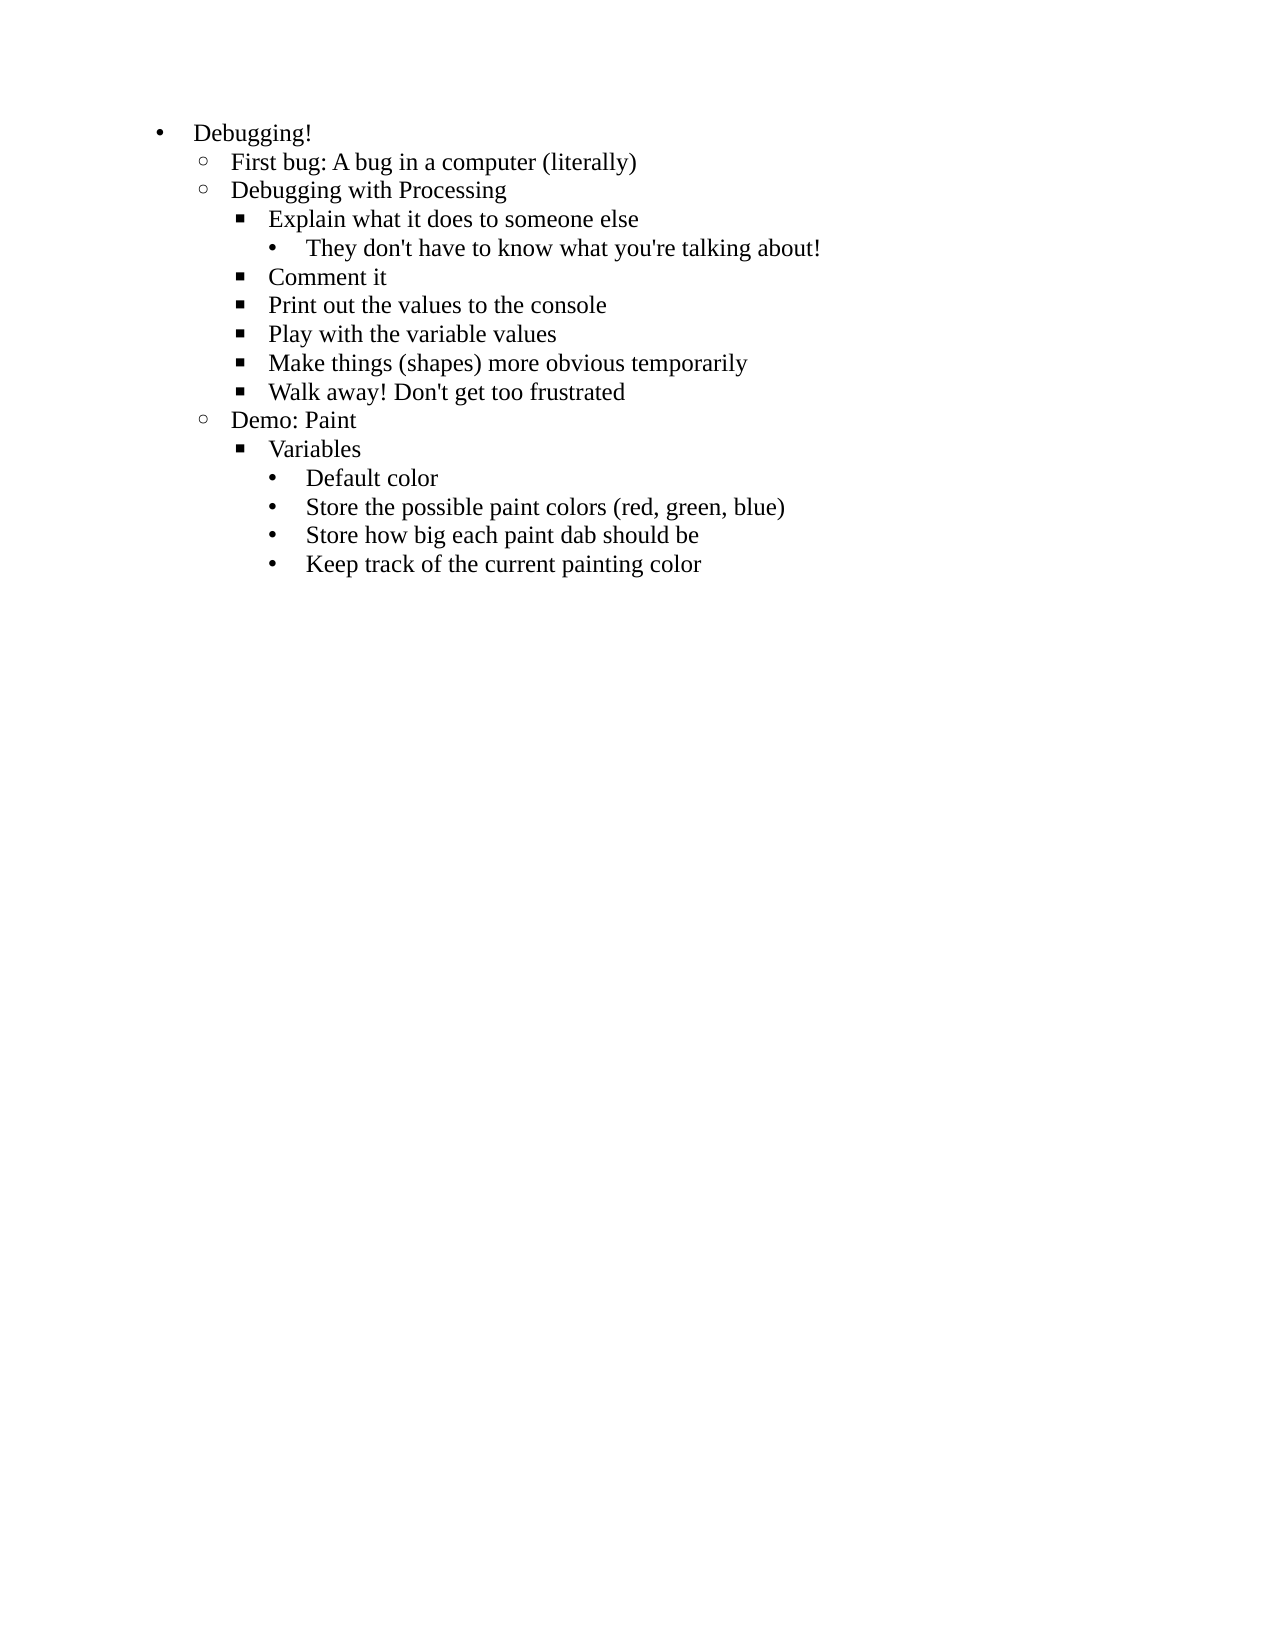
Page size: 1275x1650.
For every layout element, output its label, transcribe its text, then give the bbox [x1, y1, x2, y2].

list Store the possible paint colors (red, green, blue) [268, 492, 1157, 521]
list Explain what it does to someone else [231, 204, 1157, 233]
list Comment it [231, 262, 1157, 291]
list Keep track of the current painting color [268, 549, 1157, 578]
list Store how big each paint dab should be [268, 521, 1157, 549]
list Make things (shapes) more obvious temporarily [231, 348, 1157, 377]
list First bug: A bug in a computer (literally) [193, 147, 1157, 176]
list Debugging with Processing [193, 176, 1157, 204]
list Default color [268, 463, 1157, 492]
list Walk away! Don't get too frustrated [231, 377, 1157, 406]
list Demo: Paint [193, 406, 1157, 434]
list They don't have to know what you're talking about! [268, 233, 1157, 262]
list Play with the variable values [231, 319, 1157, 348]
list Print out the values to the console [231, 291, 1157, 319]
list Debugging! [156, 118, 1157, 147]
list Variables [231, 434, 1157, 463]
